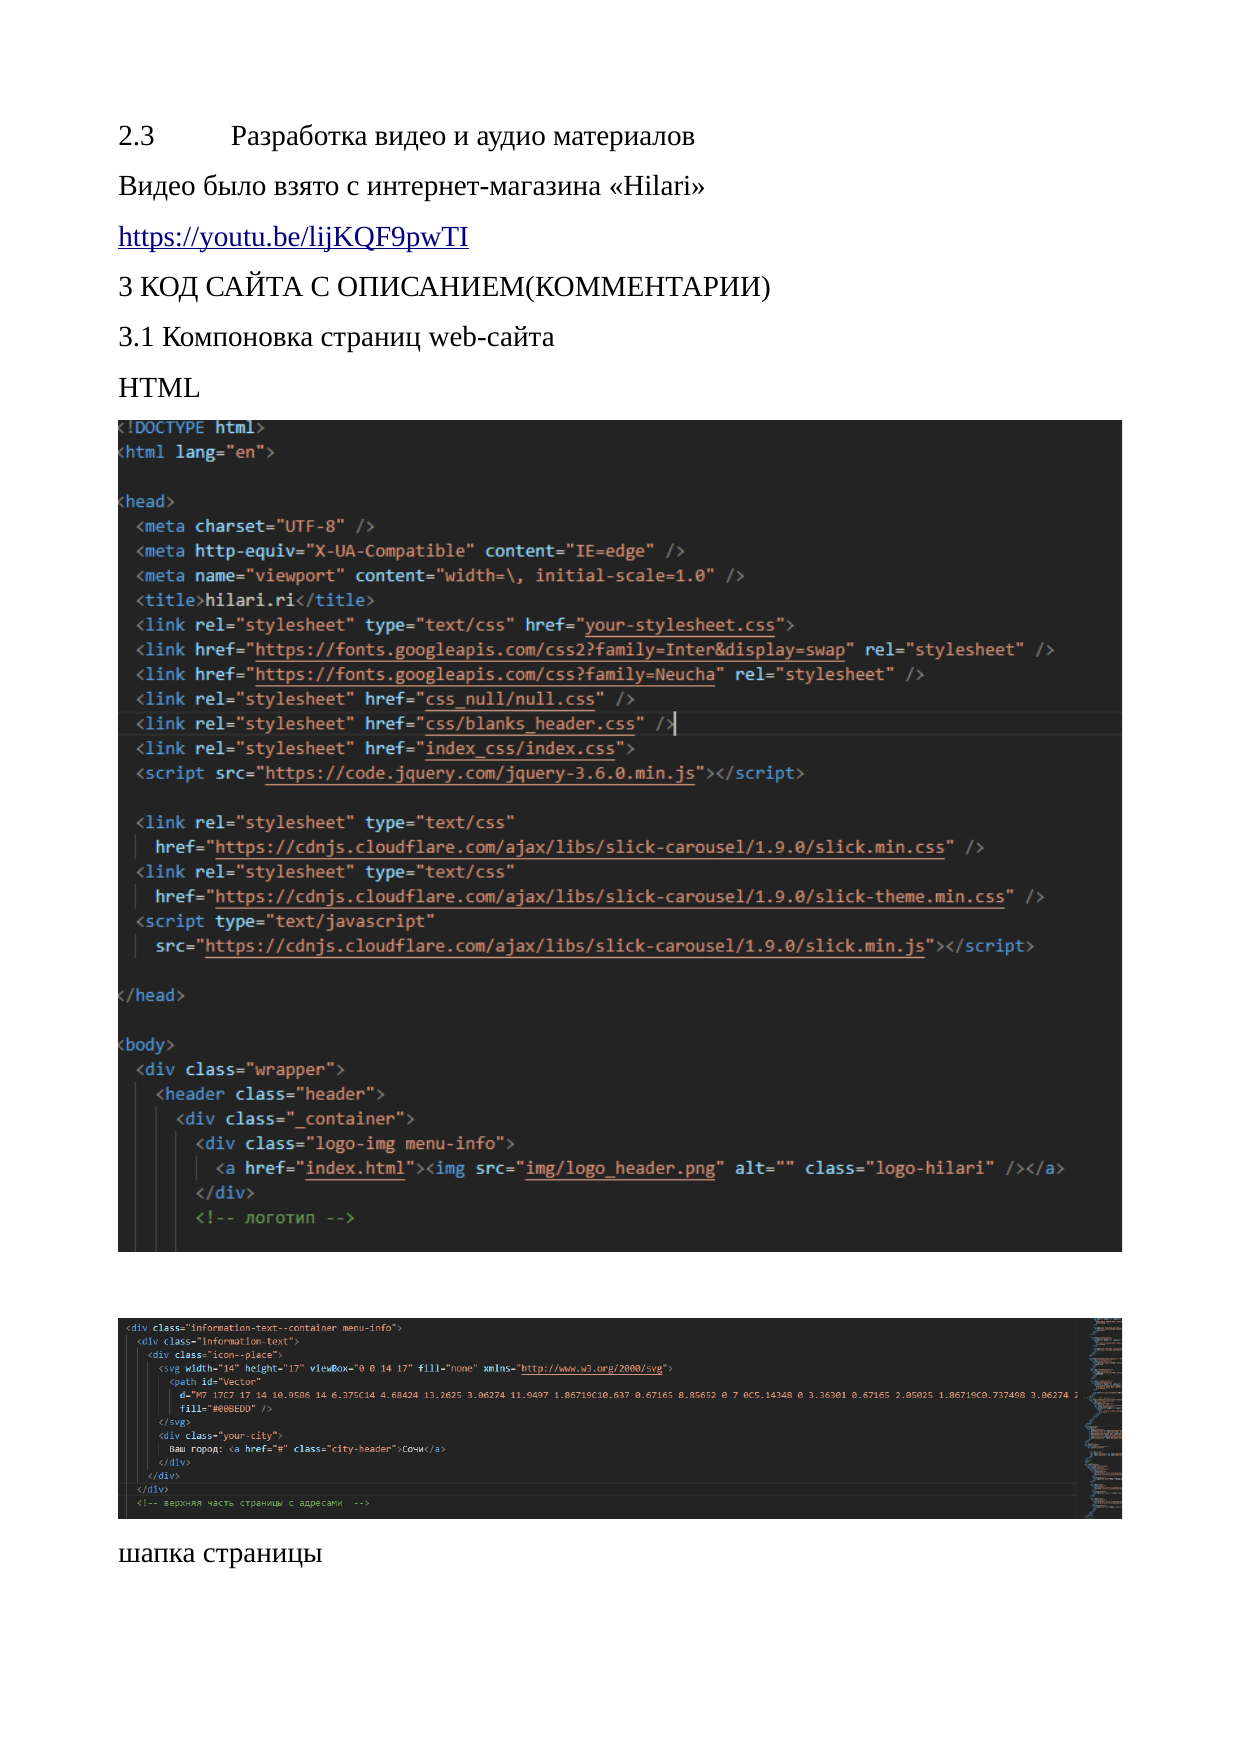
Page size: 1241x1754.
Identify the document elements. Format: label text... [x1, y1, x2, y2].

list шапка страницы [118, 1519, 1122, 1568]
text HTML [118, 370, 1122, 403]
list 3.1 Компоновка страниц web-сайта [118, 319, 1122, 353]
list Видео было взято с интернет-магазина «Hilari» [118, 168, 1122, 202]
picture [118, 420, 1123, 1252]
picture [118, 1318, 1123, 1519]
list https://youtu.be/lijKQF9pwTI [118, 219, 1122, 252]
list 3 КОД САЙТА С ОПИСАНИЕМ(КОММЕНТАРИИ) [118, 269, 1122, 303]
list Разработка видео и аудио материалов [118, 118, 1122, 152]
